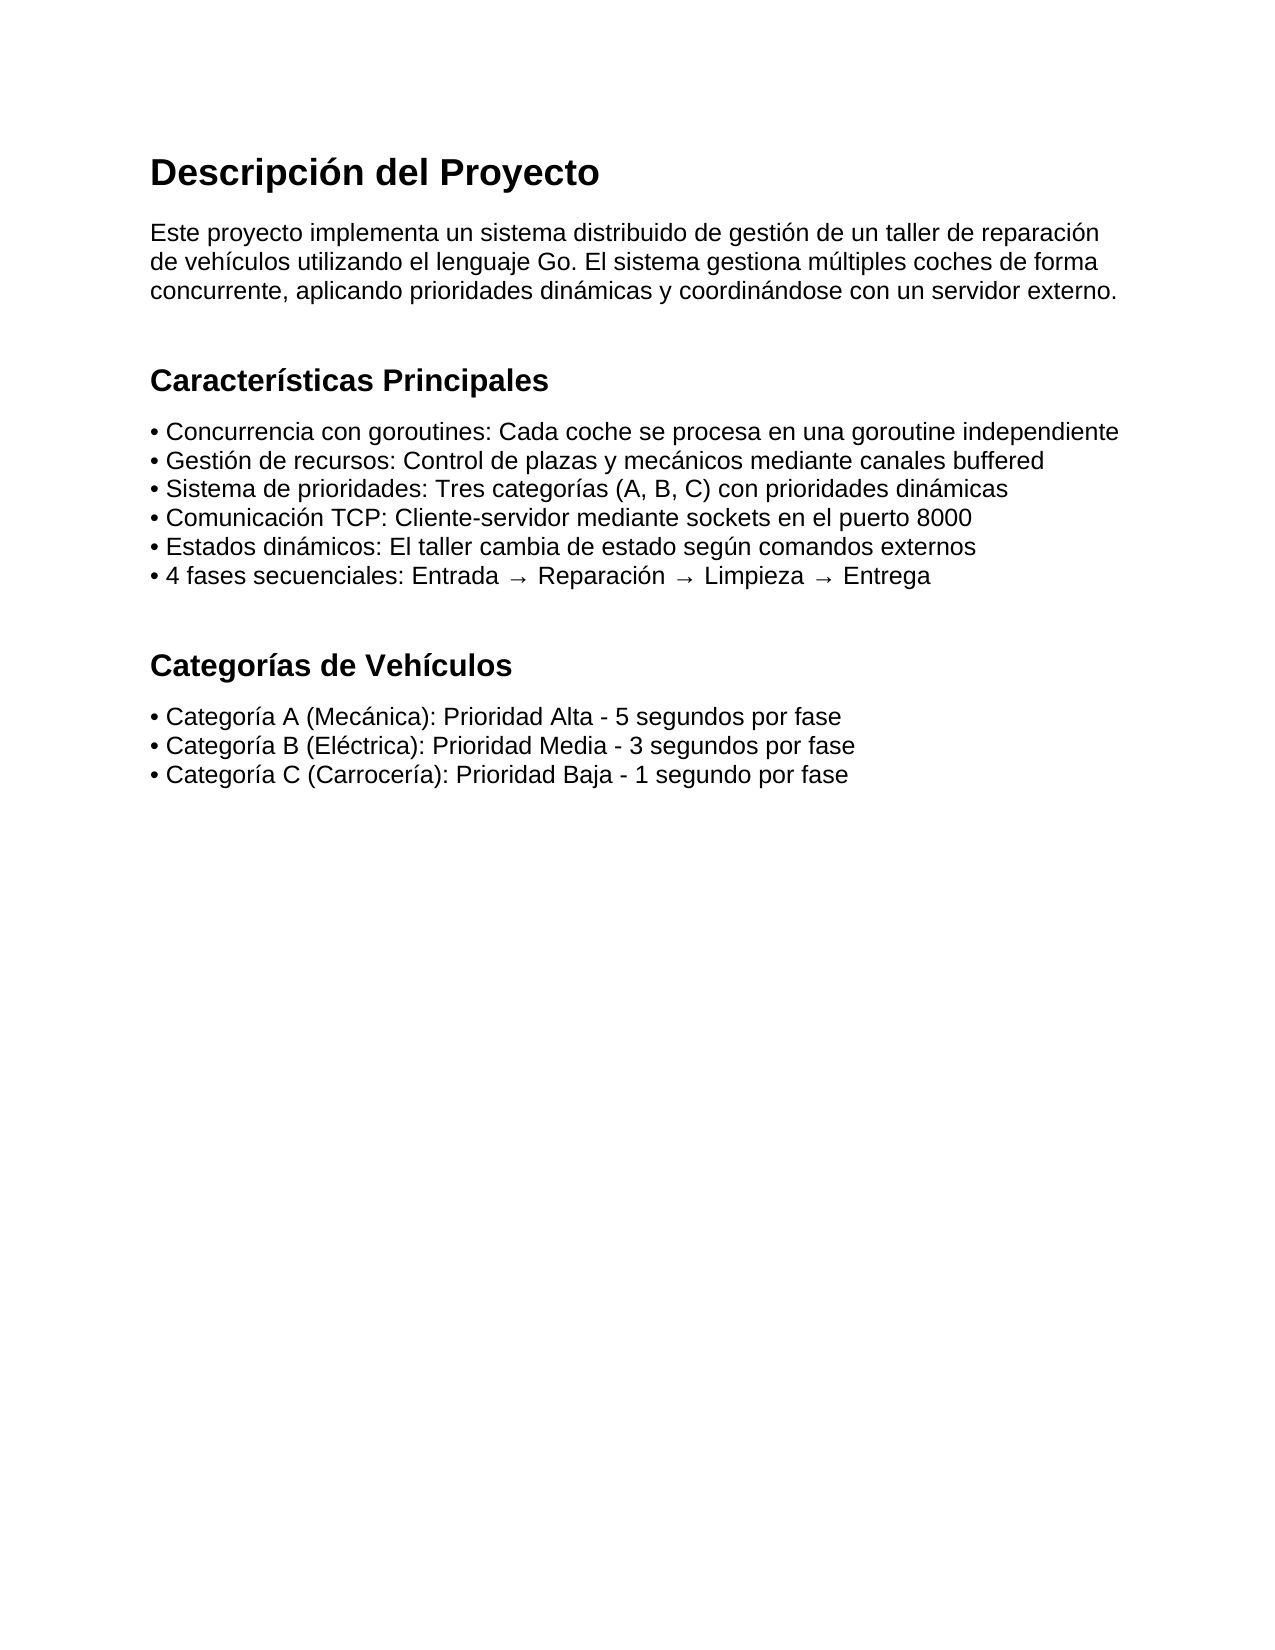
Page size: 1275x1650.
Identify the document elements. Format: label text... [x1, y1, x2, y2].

text • Comunicación TCP: Cliente-servidor mediante sockets en el puerto 8000 [150, 503, 1125, 532]
subtitle Descripción del Proyecto [150, 150, 1125, 193]
text • 4 fases secuenciales: Entrada → Reparación → Limpieza → Entrega [150, 561, 1125, 589]
text • Estados dinámicos: El taller cambia de estado según comandos externos [150, 532, 1125, 561]
text • Concurrencia con goroutines: Cada coche se procesa en una goroutine independiente [150, 417, 1125, 446]
text • Categoría C (Carrocería): Prioridad Baja - 1 segundo por fase [150, 759, 1125, 788]
text • Categoría B (Eléctrica): Prioridad Media - 3 segundos por fase [150, 731, 1125, 759]
subtitle Características Principales [150, 362, 1125, 398]
subtitle Categorías de Vehículos [150, 647, 1125, 683]
text • Categoría A (Mecánica): Prioridad Alta - 5 segundos por fase [150, 702, 1125, 731]
text Este proyecto implementa un sistema distribuido de gestión de un taller de reparación de vehículos utilizando el lenguaje Go. El sistema gestiona múltiples coches de forma concurrente, aplicando prioridades dinámicas y coordinándose con un servidor externo. [150, 218, 1125, 304]
text • Gestión de recursos: Control de plazas y mecánicos mediante canales buffered [150, 446, 1125, 474]
text • Sistema de prioridades: Tres categorías (A, B, C) con prioridades dinámicas [150, 474, 1125, 503]
